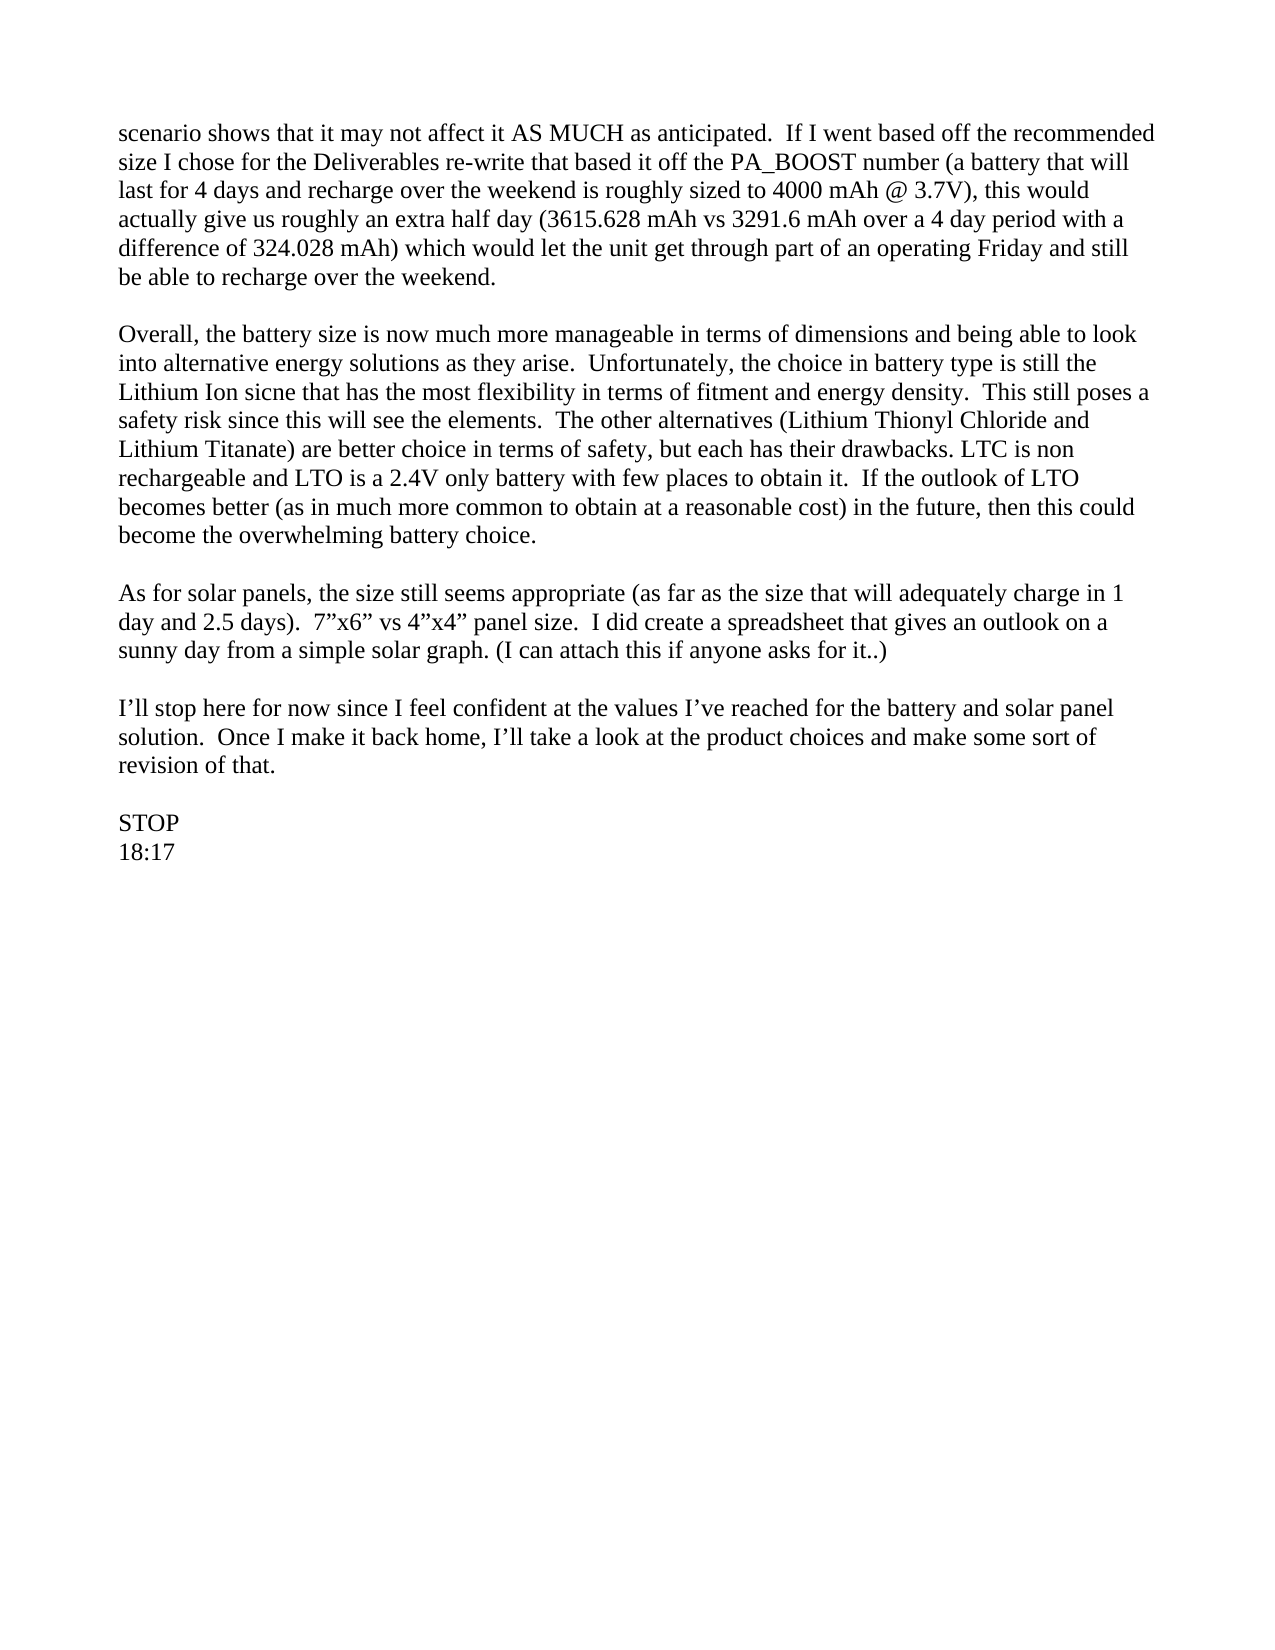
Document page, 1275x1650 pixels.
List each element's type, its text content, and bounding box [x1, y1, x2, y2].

text STOP [118, 808, 1157, 837]
text I’ll stop here for now since I feel confident at the values I’ve reached for the battery and solar panel solution. Once I make it back home, I’ll take a look at the product choices and make some sort of revision of that. [118, 693, 1157, 779]
text scenario shows that it may not affect it AS MUCH as anticipated. If I went based off the recommended size I chose for the Deliverables re-write that based it off the PA_BOOST number (a battery that will last for 4 days and recharge over the weekend is roughly sized to 4000 mAh @ 3.7V), this would actually give us roughly an extra half day (3615.628 mAh vs 3291.6 mAh over a 4 day period with a difference of 324.028 mAh) which would let the unit get through part of an operating Friday and still be able to recharge over the weekend. [118, 118, 1157, 291]
text 18:17 [118, 837, 1157, 866]
text Overall, the battery size is now much more manageable in terms of dimensions and being able to look into alternative energy solutions as they arise. Unfortunately, the choice in battery type is still the Lithium Ion sicne that has the most flexibility in terms of fitment and energy density. This still poses a safety risk since this will see the elements. The other alternatives (Lithium Thionyl Chloride and Lithium Titanate) are better choice in terms of safety, but each has their drawbacks. LTC is non rechargeable and LTO is a 2.4V only battery with few places to obtain it. If the outlook of LTO becomes better (as in much more common to obtain at a reasonable cost) in the future, then this could become the overwhelming battery choice. [118, 319, 1157, 549]
text As for solar panels, the size still seems appropriate (as far as the size that will adequately charge in 1 day and 2.5 days). 7”x6” vs 4”x4” panel size. I did create a spreadsheet that gives an outlook on a sunny day from a simple solar graph. (I can attach this if anyone asks for it..) [118, 578, 1157, 664]
